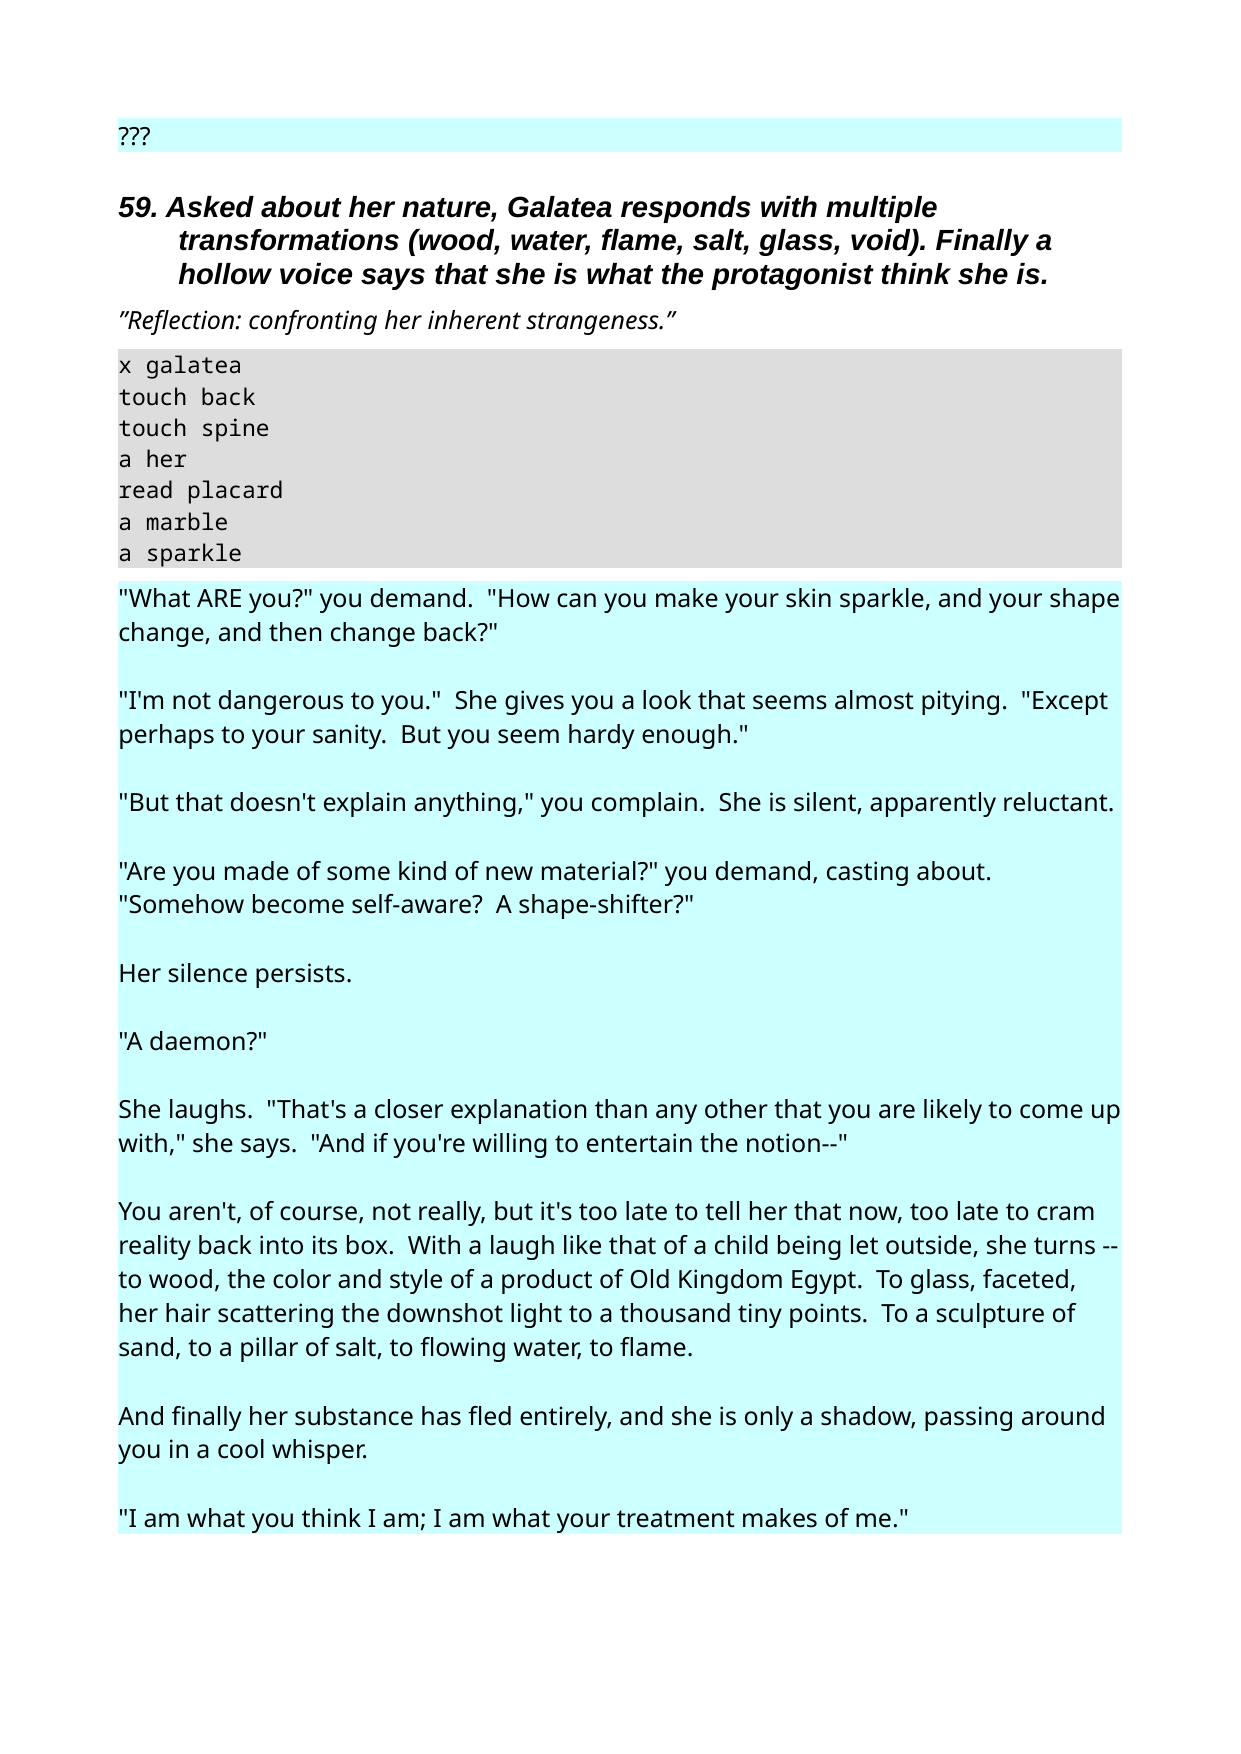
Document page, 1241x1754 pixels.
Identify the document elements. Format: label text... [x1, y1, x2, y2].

subtitle 59. Asked about her nature, Galatea responds with multiple transformations (wood, water, flame, salt, glass, void). Finally a hollow voice says that she is what the protagonist think she is. [118, 190, 1122, 290]
text ??? [118, 118, 1122, 152]
text ”Reflection: confronting her inherent strangeness.” [118, 303, 1122, 337]
text x galatea touch back touch spine a her read placard a marble a sparkle [118, 349, 1122, 568]
text "What ARE you?" you demand. "How can you make your skin sparkle, and your shape change, and then change back?" "I'm not dangerous to you." She gives you a look that seems almost pitying. "Except perhaps to your sanity. But you seem hardy enough." "But that doesn't explain anything," you complain. She is silent, apparently reluctant. "Are you made of some kind of new material?" you demand, casting about. "Somehow become self-aware? A shape-shifter?" Her silence persists. "A daemon?" She laughs. "That's a closer explanation than any other that you are likely to come up with," she says. "And if you're willing to entertain the notion--" You aren't, of course, not really, but it's too late to tell her that now, too late to cram reality back into its box. With a laugh like that of a child being let outside, she turns -- to wood, the color and style of a product of Old Kingdom Egypt. To glass, faceted, her hair scattering the downshot light to a thousand tiny points. To a sculpture of sand, to a pillar of salt, to flowing water, to flame. And finally her substance has fled entirely, and she is only a shadow, passing around you in a cool whisper. "I am what you think I am; I am what your treatment makes of me." [118, 581, 1122, 1534]
